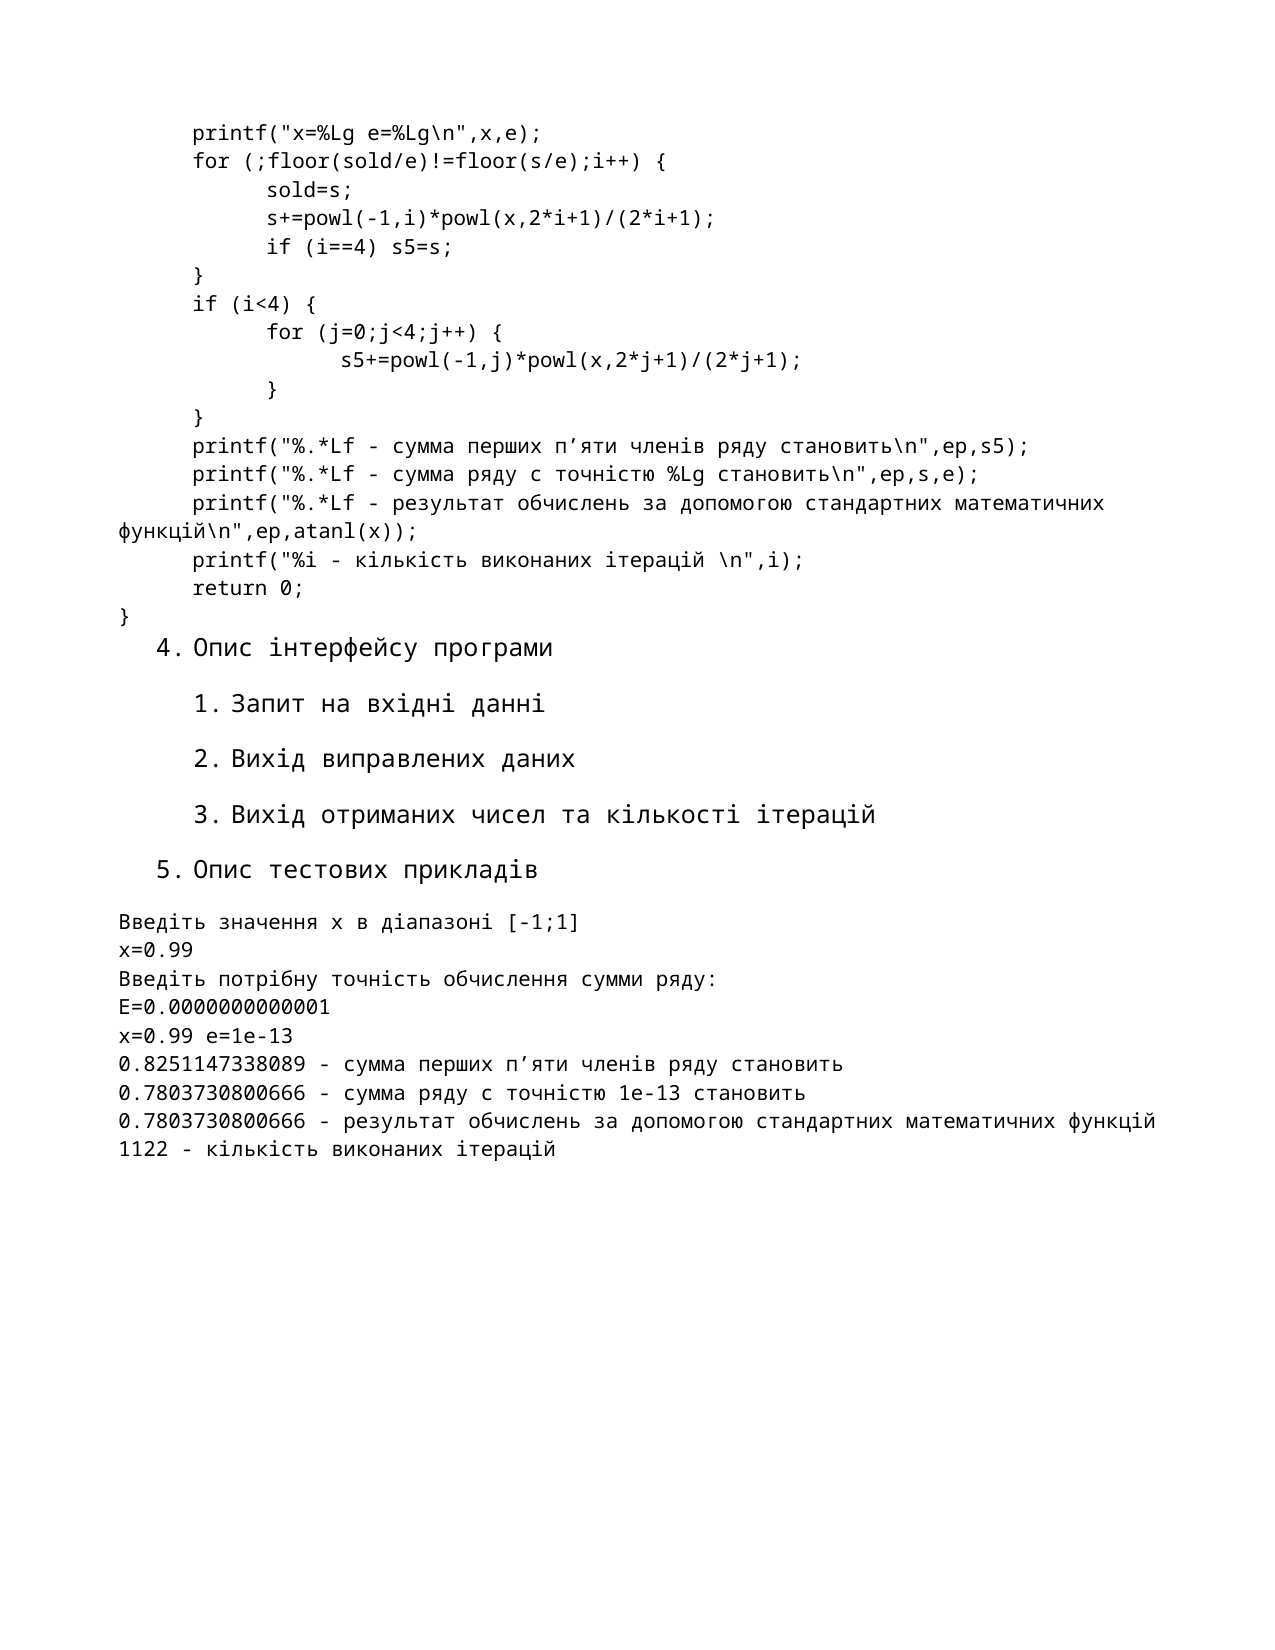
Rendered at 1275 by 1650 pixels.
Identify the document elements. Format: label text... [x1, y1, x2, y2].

list Опис інтерфейсу програми [156, 630, 1157, 664]
text return 0; [118, 573, 1157, 602]
text if (i==4) s5=s; [118, 232, 1157, 260]
text if (i<4) { [118, 289, 1157, 317]
text } [118, 374, 1157, 402]
text printf("%i - кількість виконаних ітерацій \n",i); [118, 545, 1157, 573]
text x=0.99 [118, 936, 1157, 964]
text for (j=0;j<4;j++) { [118, 317, 1157, 346]
text Введіть потрібну точність обчислення сумми ряду: [118, 964, 1157, 992]
text sold=s; [118, 175, 1157, 203]
text printf("%.*Lf - результат обчислень за допомогою стандартних математичних функцій\n",ep,atanl(x)); [118, 488, 1157, 545]
text printf("x=%Lg e=%Lg\n",x,e); [118, 118, 1157, 147]
text } [118, 402, 1157, 431]
text } [118, 260, 1157, 289]
text s+=powl(-1,i)*powl(x,2*i+1)/(2*i+1); [118, 203, 1157, 232]
text s5+=powl(-1,j)*powl(x,2*j+1)/(2*j+1); [118, 346, 1157, 374]
text for (;floor(sold/e)!=floor(s/e);i++) { [118, 147, 1157, 175]
text 0.7803730800666 - сумма ряду с точністю 1e-13 становить [118, 1078, 1157, 1106]
text 0.7803730800666 - результат обчислень за допомогою стандартних математичних функцій [118, 1106, 1157, 1134]
text Введіть значення x в діапазоні [-1;1] [118, 907, 1157, 936]
text printf("%.*Lf - сумма перших п’яти членів ряду становить\n",ep,s5); [118, 431, 1157, 459]
text 0.8251147338089 - сумма перших п’яти членів ряду становить [118, 1049, 1157, 1078]
text } [118, 602, 1157, 630]
list Вихід виправлених даних [193, 741, 1157, 775]
text x=0.99 e=1e-13 [118, 1021, 1157, 1049]
text E=0.0000000000001 [118, 992, 1157, 1021]
list Запит на вхідні данні [193, 685, 1157, 719]
text printf("%.*Lf - сумма ряду с точністю %Lg становить\n",ep,s,e); [118, 459, 1157, 488]
text 1122 - кількість виконаних ітерацій [118, 1134, 1157, 1163]
list Опис тестових прикладів [156, 852, 1157, 886]
list Вихід отриманих чисел та кількості ітерацій [193, 796, 1157, 830]
